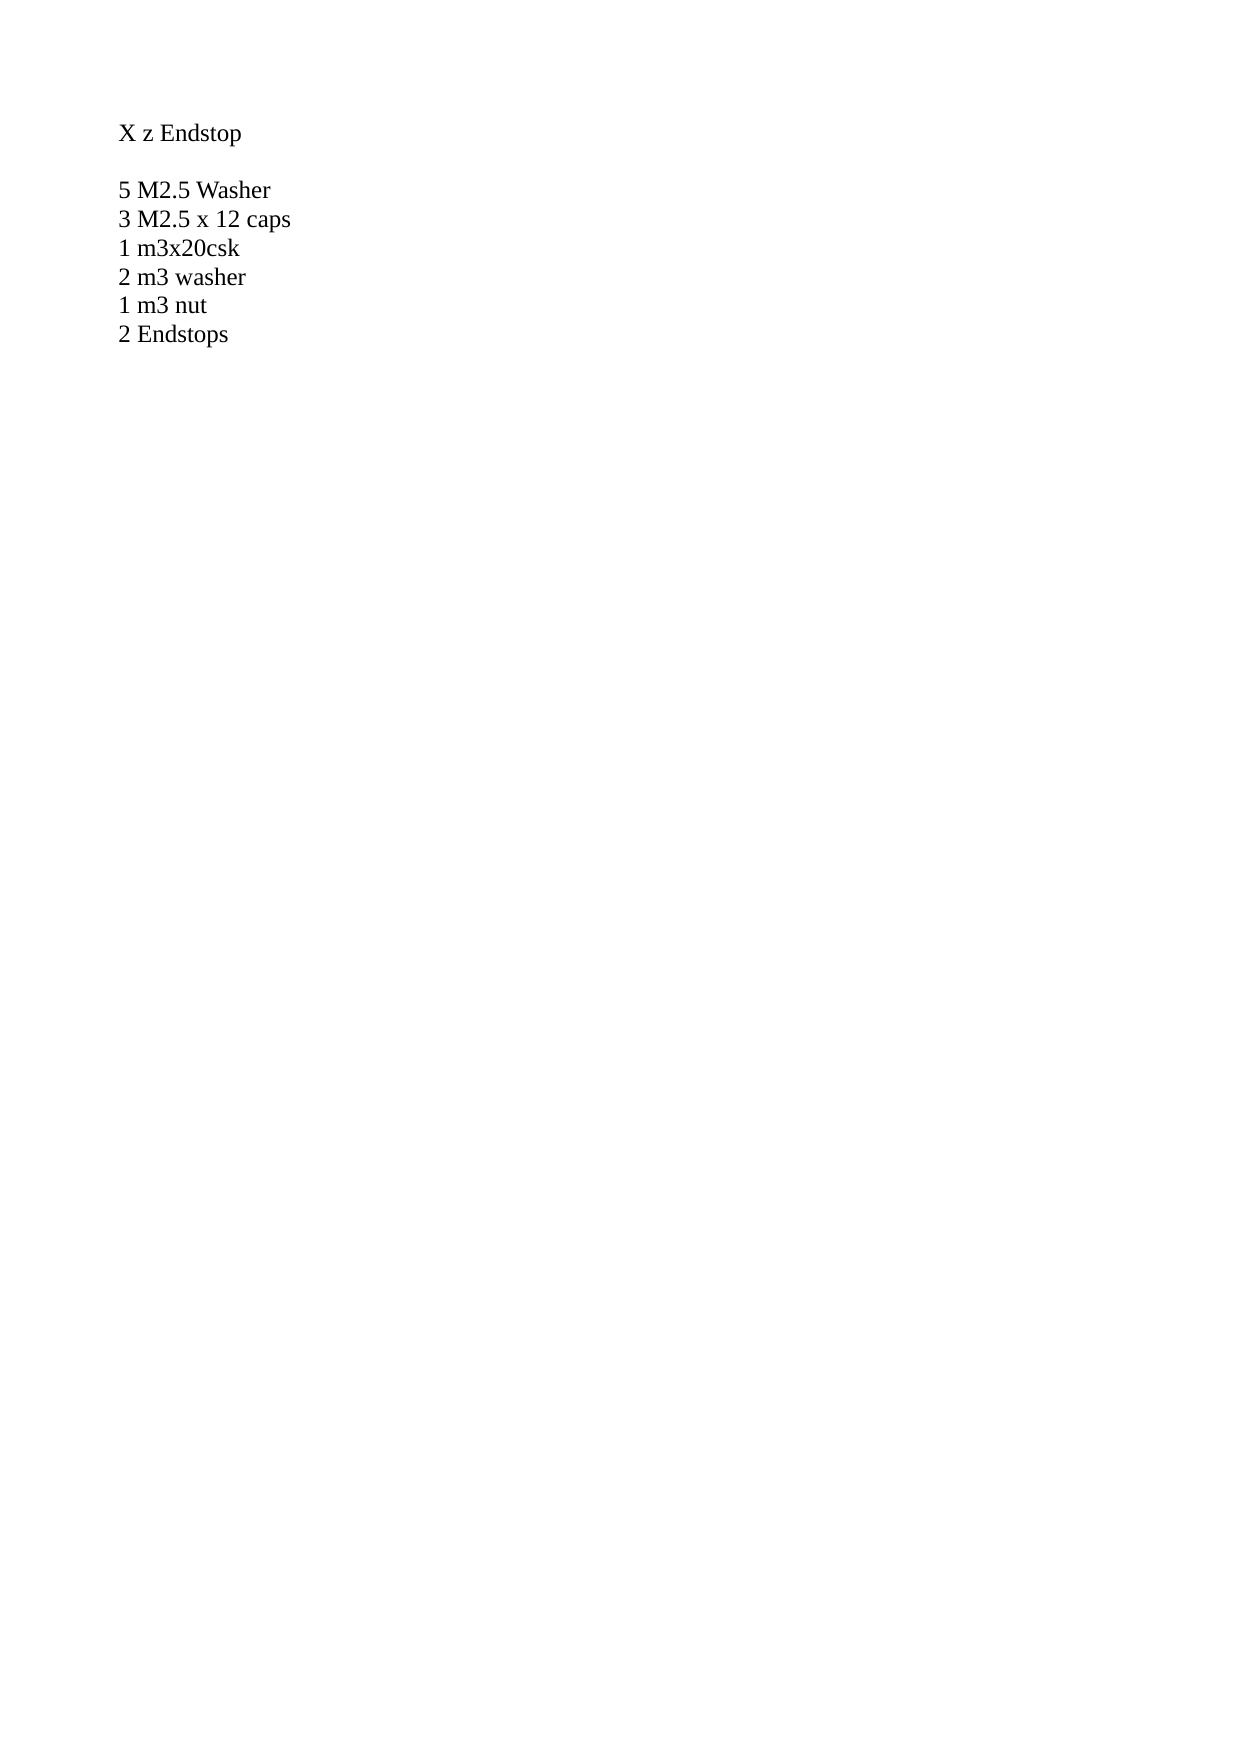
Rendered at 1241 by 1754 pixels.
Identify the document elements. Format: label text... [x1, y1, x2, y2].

text X z Endstop [118, 118, 1122, 147]
text 2 Endstops [118, 319, 1122, 348]
text 1 m3 nut [118, 291, 1122, 319]
text 1 m3x20csk [118, 233, 1122, 262]
text 3 M2.5 x 12 caps [118, 204, 1122, 233]
text 5 M2.5 Washer [118, 176, 1122, 204]
text 2 m3 washer [118, 262, 1122, 291]
